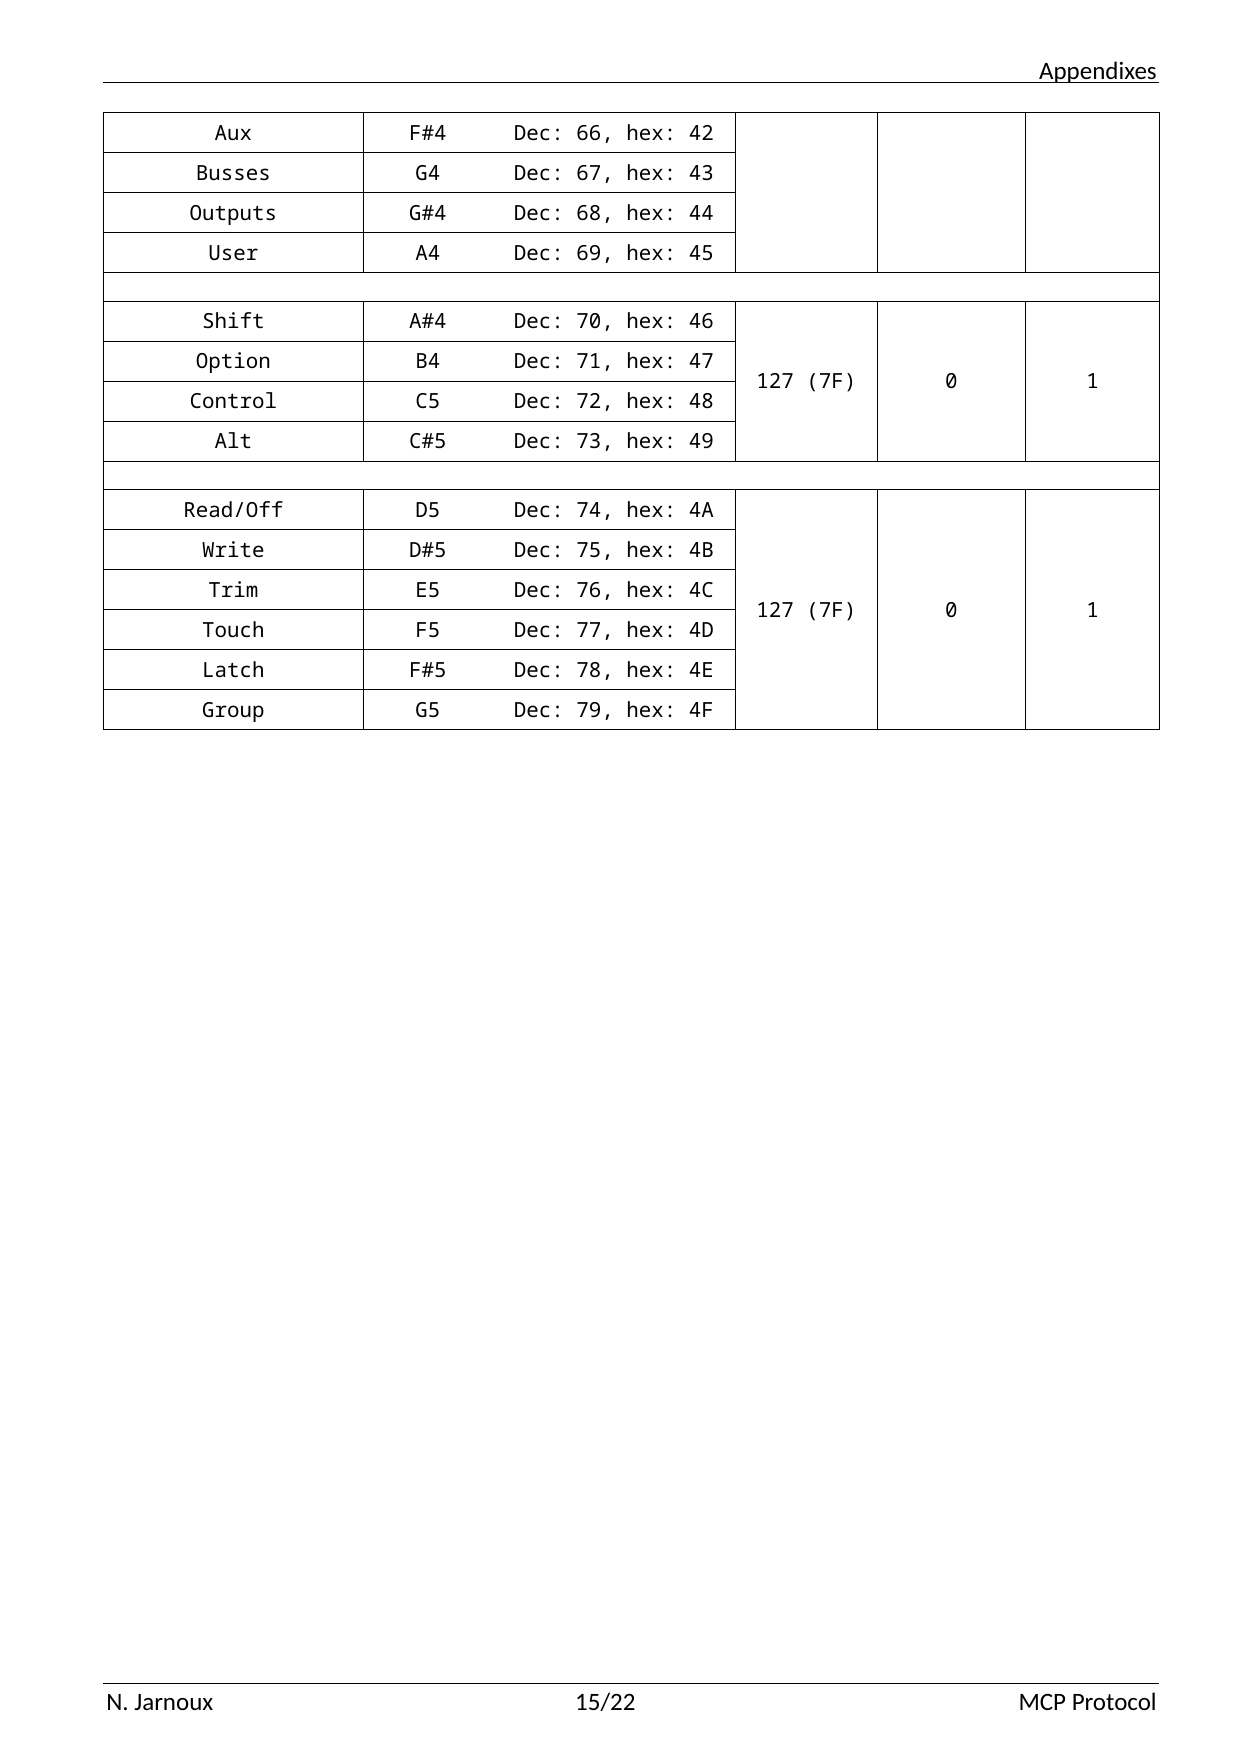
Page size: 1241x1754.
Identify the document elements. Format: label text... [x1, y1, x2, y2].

table_cell F#4 [364, 113, 492, 152]
table_cell Aux [104, 113, 363, 152]
table_cell Outputs [104, 193, 363, 232]
table_cell Dec: 68, hex: 44 [492, 193, 735, 232]
table_cell Dec: 72, hex: 48 [492, 382, 735, 421]
table_cell F#5 [364, 650, 492, 689]
table_cell Write [104, 530, 363, 569]
table_cell 127 (7F) [736, 490, 877, 729]
table_cell 0 [878, 490, 1025, 729]
table_cell Alt [104, 422, 363, 461]
table_cell Dec: 71, hex: 47 [492, 342, 735, 381]
table_cell G4 [364, 153, 492, 192]
table_cell Busses [104, 153, 363, 192]
table_cell E5 [364, 570, 492, 609]
table_cell Dec: 75, hex: 4B [492, 530, 735, 569]
table_cell A4 [364, 233, 492, 272]
table_cell [104, 273, 1159, 301]
table_cell Dec: 77, hex: 4D [492, 610, 735, 649]
table_cell 0 [878, 302, 1025, 461]
table_cell Dec: 78, hex: 4E [492, 650, 735, 689]
table_cell Group [104, 690, 363, 729]
table_cell Dec: 79, hex: 4F [492, 690, 735, 729]
table_cell [104, 462, 1159, 489]
table_cell D#5 [364, 530, 492, 569]
table_cell 127 (7F) [736, 302, 877, 461]
table_cell Option [104, 342, 363, 381]
table_cell Read/Off [104, 490, 363, 529]
table_cell Latch [104, 650, 363, 689]
table_cell Touch [104, 610, 363, 649]
table_cell Dec: 70, hex: 46 [492, 302, 735, 341]
table_cell G5 [364, 690, 492, 729]
table_cell Trim [104, 570, 363, 609]
table_cell Dec: 73, hex: 49 [492, 422, 735, 461]
table_cell B4 [364, 342, 492, 381]
table_cell User [104, 233, 363, 272]
table_cell Dec: 74, hex: 4A [492, 490, 735, 529]
table_cell [878, 113, 1025, 272]
table_cell Dec: 76, hex: 4C [492, 570, 735, 609]
table_cell G#4 [364, 193, 492, 232]
table_cell F5 [364, 610, 492, 649]
table_cell Dec: 66, hex: 42 [492, 113, 735, 152]
table_cell 1 [1026, 302, 1159, 461]
table_cell 1 [1026, 490, 1159, 729]
table_cell [1026, 113, 1159, 272]
table_cell A#4 [364, 302, 492, 341]
table_cell Dec: 67, hex: 43 [492, 153, 735, 192]
table_cell D5 [364, 490, 492, 529]
table_cell C#5 [364, 422, 492, 461]
table_cell Shift [104, 302, 363, 341]
table_cell Control [104, 382, 363, 421]
table_cell C5 [364, 382, 492, 421]
table_cell Dec: 69, hex: 45 [492, 233, 735, 272]
table_cell [736, 113, 877, 272]
